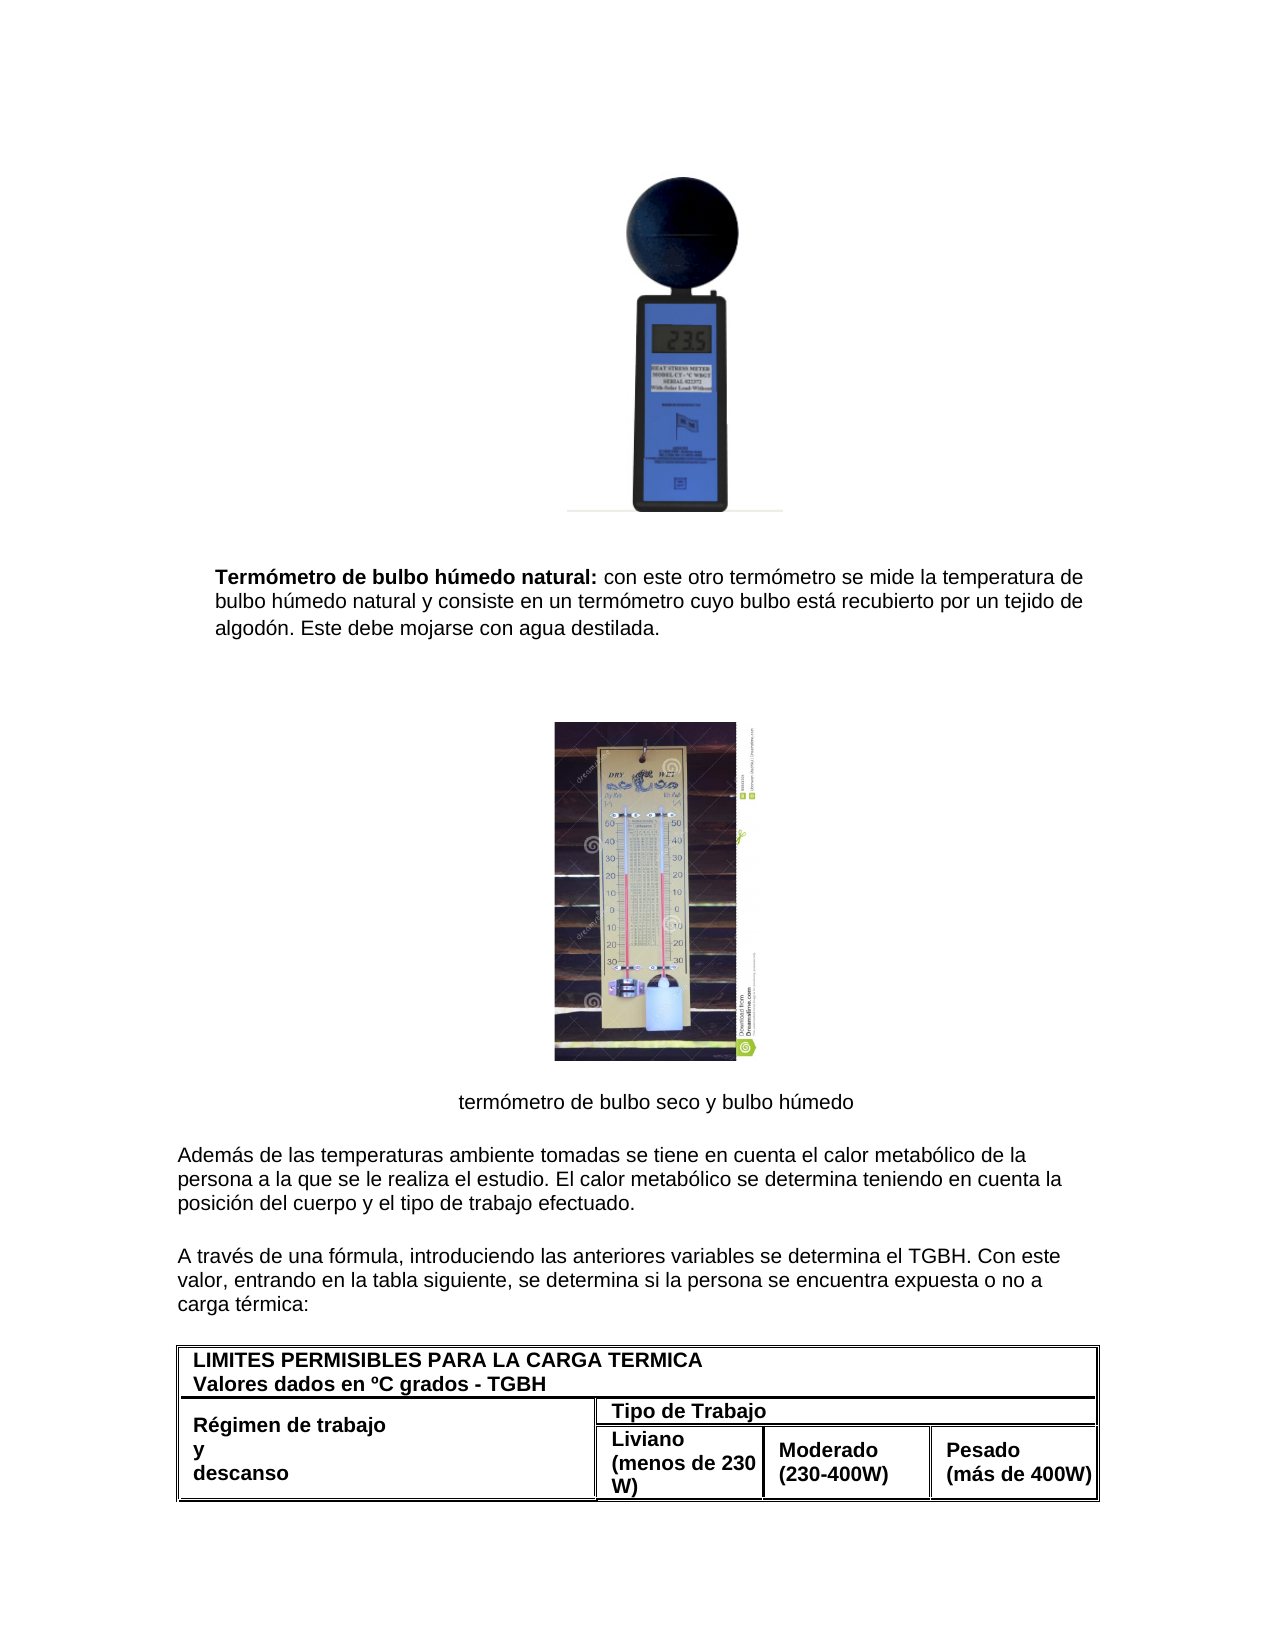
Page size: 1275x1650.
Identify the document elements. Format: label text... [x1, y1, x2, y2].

text A través de una fórmula, introduciendo las anteriores variables se determina el TGBH. Con este valor, entrando en la tabla siguiente, se determina si la persona se encuentra expuesta o no a carga térmica: [177, 1244, 1098, 1316]
table_header LIMITES PERMISIBLES PARA LA CARGA TERMICA Valores dados en ºC grados - TGBH [179, 1348, 1096, 1396]
table_cell Liviano (menos de 230 W) [596, 1427, 763, 1498]
table_cell Moderado (230-400W) [763, 1427, 931, 1498]
table_cell Régimen de trabajo y descanso [179, 1396, 596, 1498]
text Termómetro de bulbo húmedo natural: con este otro termómetro se mide la temperatura de bulbo húmedo natural y consiste en un termómetro cuyo bulbo está recubierto por un tejido de algodón. Este debe mojarse con agua destilada. [215, 541, 1098, 641]
picture [566, 147, 784, 512]
table_cell Pesado (más de 400W) [931, 1423, 1097, 1498]
picture [554, 722, 758, 1061]
text termómetro de bulbo seco y bulbo húmedo [215, 1089, 1098, 1113]
table_cell Tipo de Trabajo [597, 1396, 1096, 1423]
text Además de las temperaturas ambiente tomadas se tiene en cuenta el calor metabólico de la persona a la que se le realiza el estudio. El calor metabólico se determina teniendo en cuenta la posición del cuerpo y el tipo de trabajo efectuado. [177, 1143, 1098, 1214]
